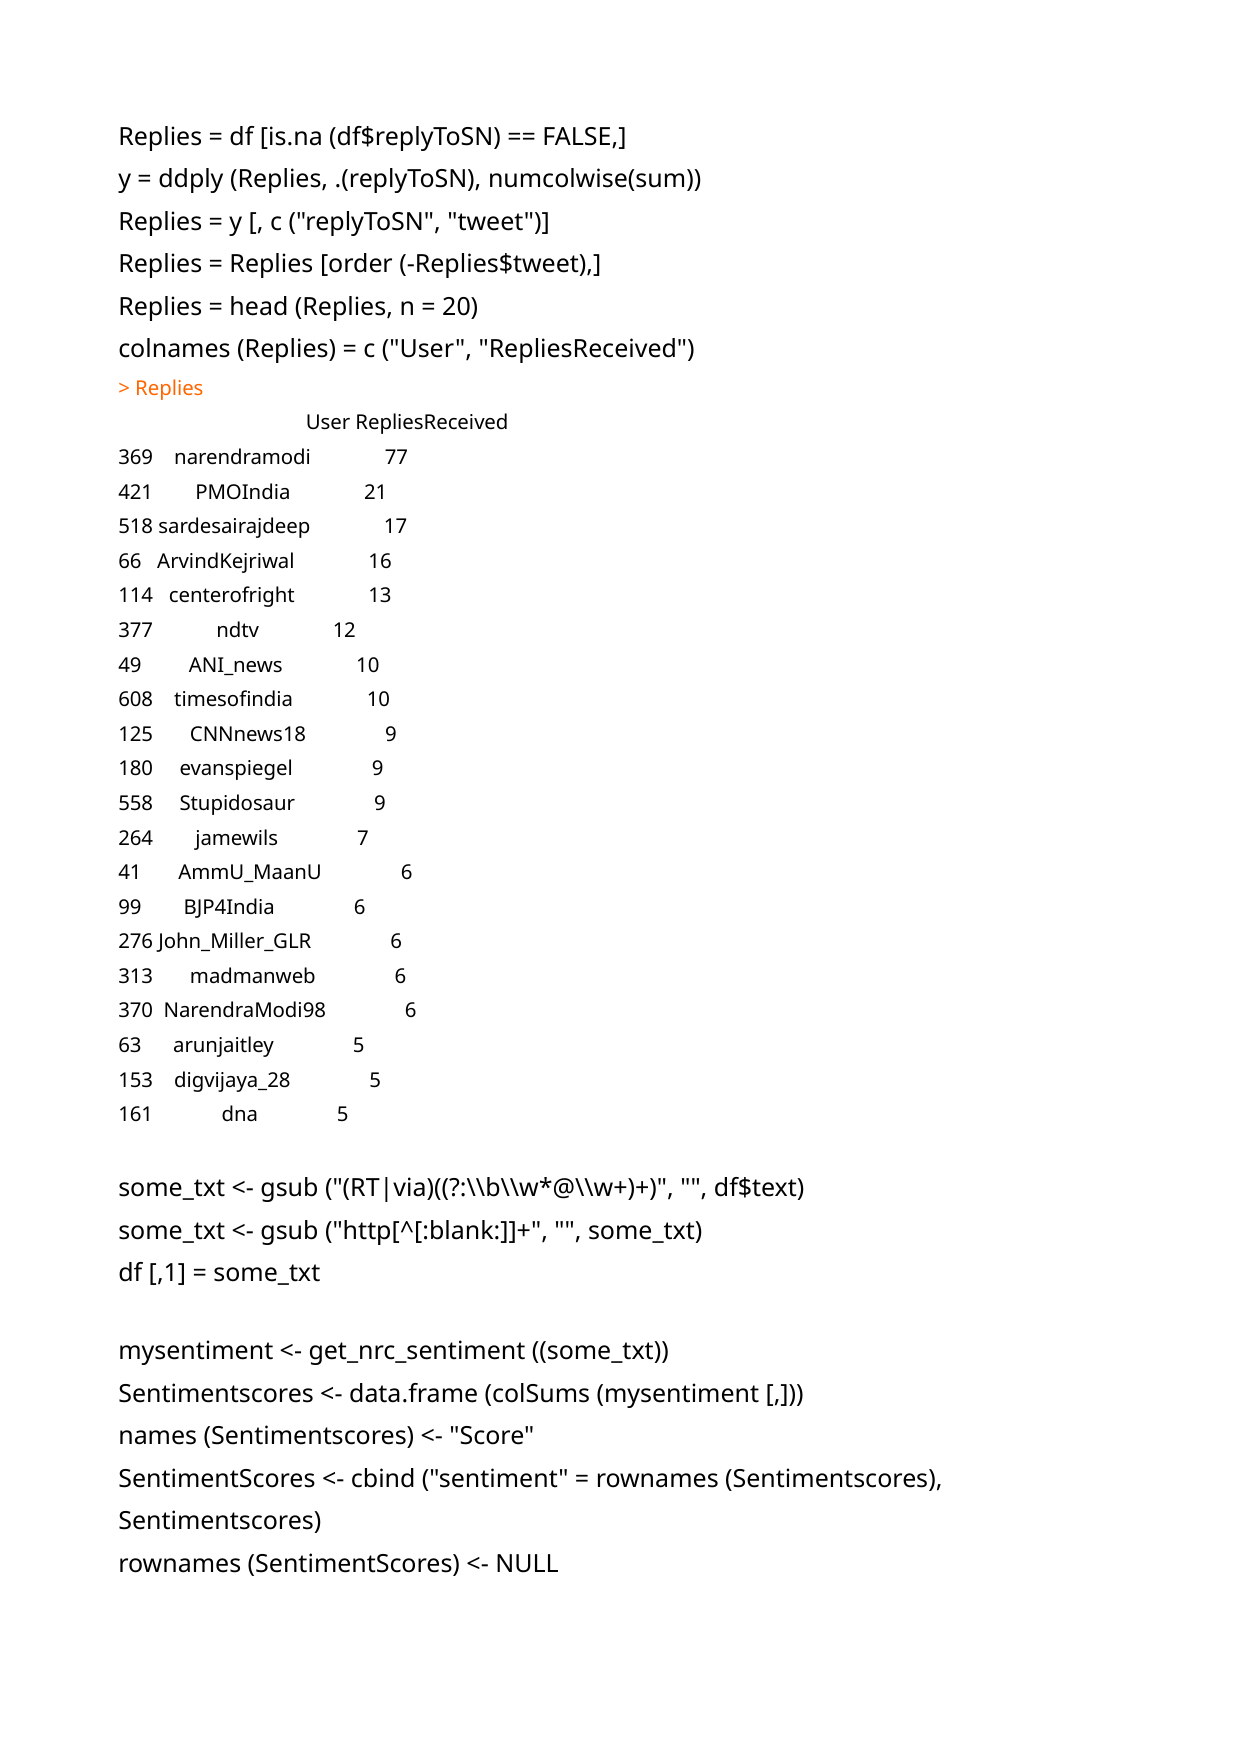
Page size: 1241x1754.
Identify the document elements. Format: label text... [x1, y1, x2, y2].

text 370 NarendraModi98 6 [118, 996, 1122, 1024]
text 63 arunjaitley 5 [118, 1031, 1122, 1058]
text 125 CNNnews18 9 [118, 719, 1122, 747]
text > Replies [118, 373, 1122, 401]
text y = ddply (Replies, .(replyToSN), numcolwise(sum)) [118, 161, 1122, 195]
text User RepliesReceived [118, 408, 1122, 436]
text rownames (SentimentScores) <- NULL [118, 1545, 1122, 1579]
text 377 ndtv 12 [118, 616, 1122, 643]
text SentimentScores <- cbind ("sentiment" = rownames (Sentimentscores), Sentimentscores) [118, 1460, 1122, 1537]
text 421 PMOIndia 21 [118, 477, 1122, 505]
text Sentimentscores <- data.frame (colSums (mysentiment [,])) [118, 1375, 1122, 1409]
text 558 Stupidosaur 9 [118, 788, 1122, 816]
text 153 digvijaya_28 5 [118, 1065, 1122, 1093]
text 264 jamewils 7 [118, 823, 1122, 851]
text 276 John_Miller_GLR 6 [118, 927, 1122, 954]
text Replies = head (Replies, n = 20) [118, 288, 1122, 322]
text Replies = df [is.na (df$replyToSN) == FALSE,] [118, 118, 1122, 152]
text 161 dna 5 [118, 1100, 1122, 1127]
text 41 AmmU_MaanU 6 [118, 858, 1122, 885]
text Replies = Replies [order (-Replies$tweet),] [118, 246, 1122, 280]
text 180 evanspiegel 9 [118, 754, 1122, 782]
text 49 ANI_news 10 [118, 650, 1122, 678]
text mysentiment <- get_nrc_sentiment ((some_txt)) [118, 1333, 1122, 1367]
text some_txt <- gsub ("(RT|via)((?:\\b\\w*@\\w+)+)", "", df$text) [118, 1170, 1122, 1204]
text 114 centerofright 13 [118, 581, 1122, 609]
text df [,1] = some_txt [118, 1255, 1122, 1289]
text 66 ArvindKejriwal 16 [118, 546, 1122, 574]
text 608 timesofindia 10 [118, 685, 1122, 712]
text names (Sentimentscores) <- "Score" [118, 1418, 1122, 1452]
text colnames (Replies) = c ("User", "RepliesReceived") [118, 331, 1122, 365]
text 518 sardesairajdeep 17 [118, 512, 1122, 539]
text 313 madmanweb 6 [118, 961, 1122, 989]
text 99 BJP4India 6 [118, 892, 1122, 920]
text Replies = y [, c ("replyToSN", "tweet")] [118, 203, 1122, 237]
text some_txt <- gsub ("http[^[:blank:]]+", "", some_txt) [118, 1212, 1122, 1246]
text 369 narendramodi 77 [118, 443, 1122, 470]
